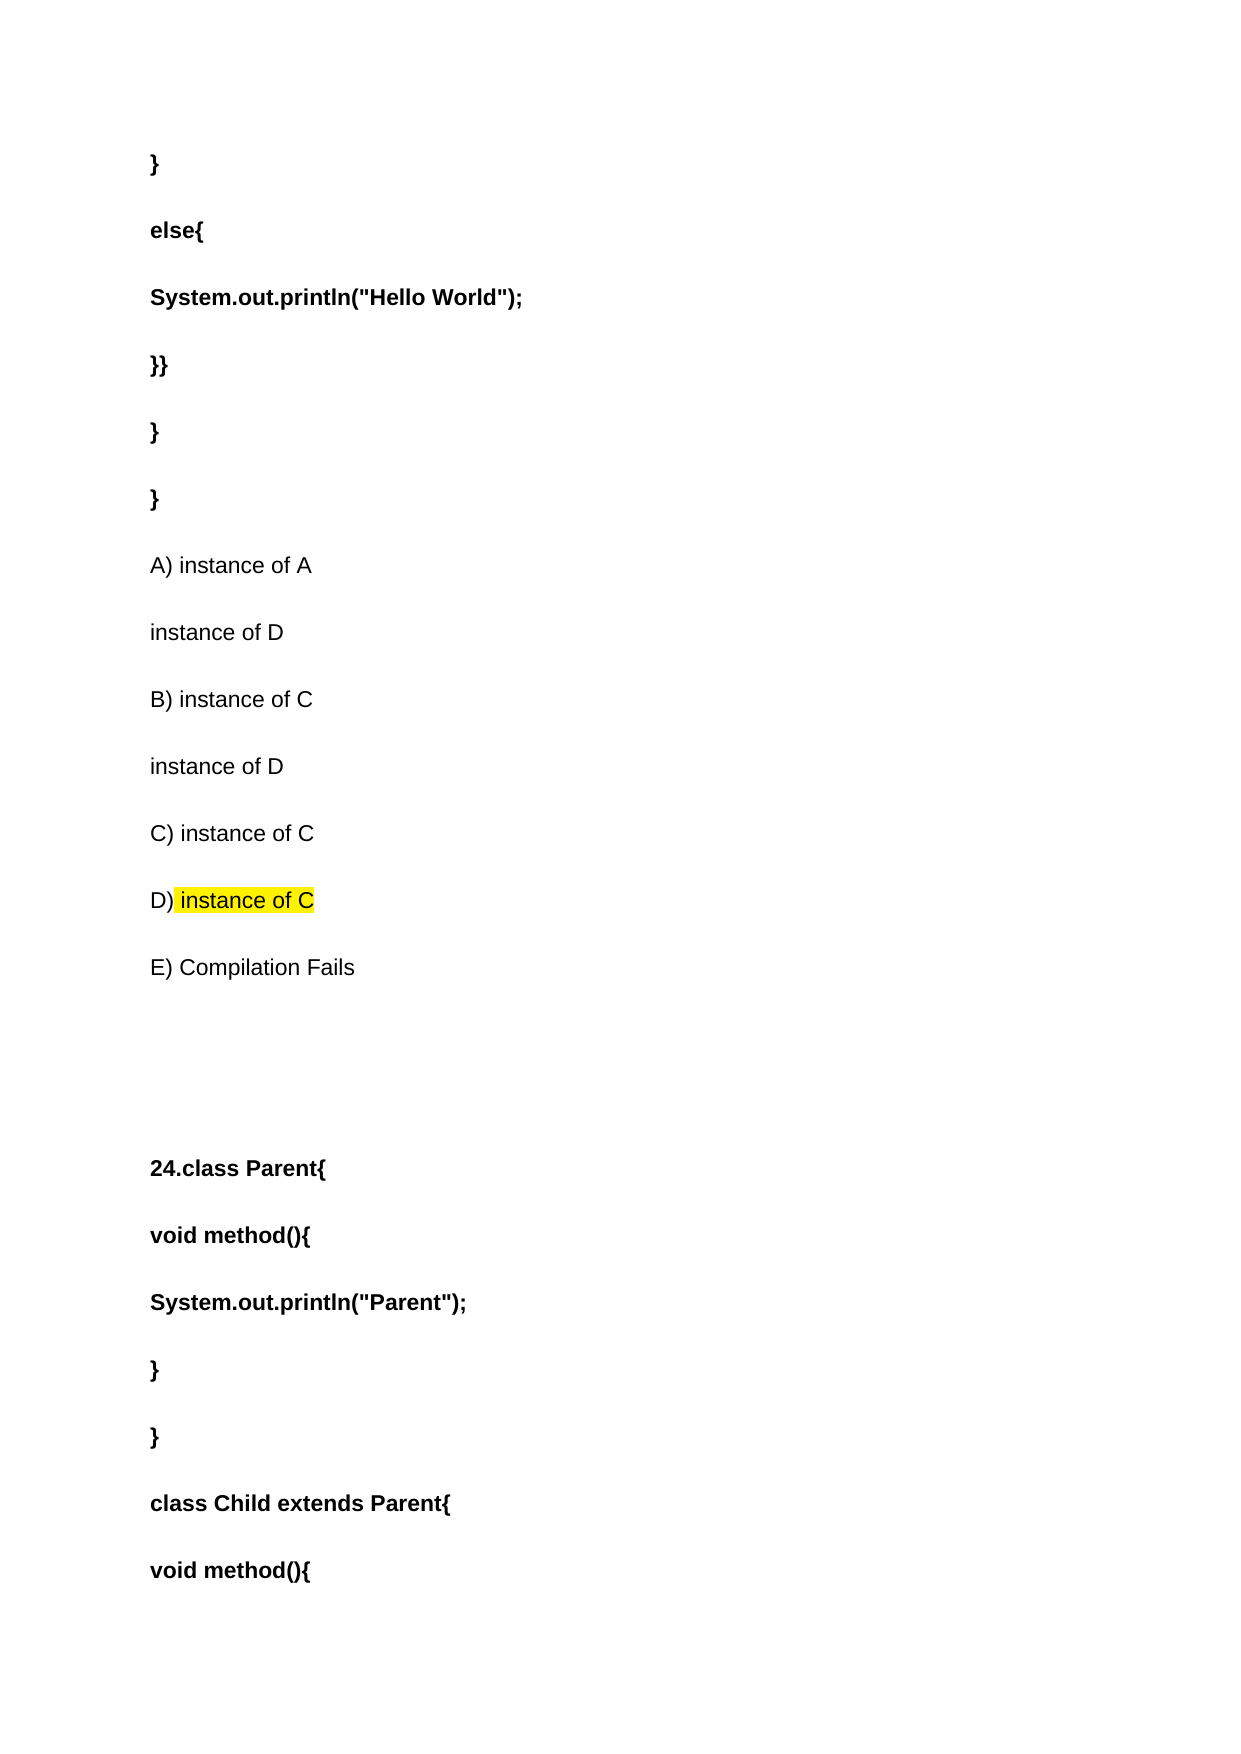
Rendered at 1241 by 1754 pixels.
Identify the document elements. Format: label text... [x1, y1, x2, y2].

text System.out.println("Hello World"); [150, 284, 1090, 310]
text instance of D [150, 619, 1090, 645]
text System.out.println("Parent"); [150, 1289, 1090, 1315]
text A) instance of A [150, 552, 1090, 578]
text E) Compilation Fails [150, 954, 1090, 980]
text 24.class Parent{ [150, 1155, 1090, 1181]
text class Child extends Parent{ [150, 1489, 1090, 1516]
text C) instance of C [150, 820, 1090, 846]
text } [150, 1423, 1090, 1449]
text }} [150, 351, 1090, 377]
text D) instance of C [150, 887, 1090, 913]
text } [150, 418, 1090, 444]
text } [150, 485, 1090, 511]
text } [150, 1356, 1090, 1382]
text void method(){ [150, 1557, 1090, 1583]
text void method(){ [150, 1222, 1090, 1248]
text } [150, 150, 1090, 176]
text B) instance of C [150, 686, 1090, 712]
text instance of D [150, 753, 1090, 779]
text else{ [150, 217, 1090, 243]
